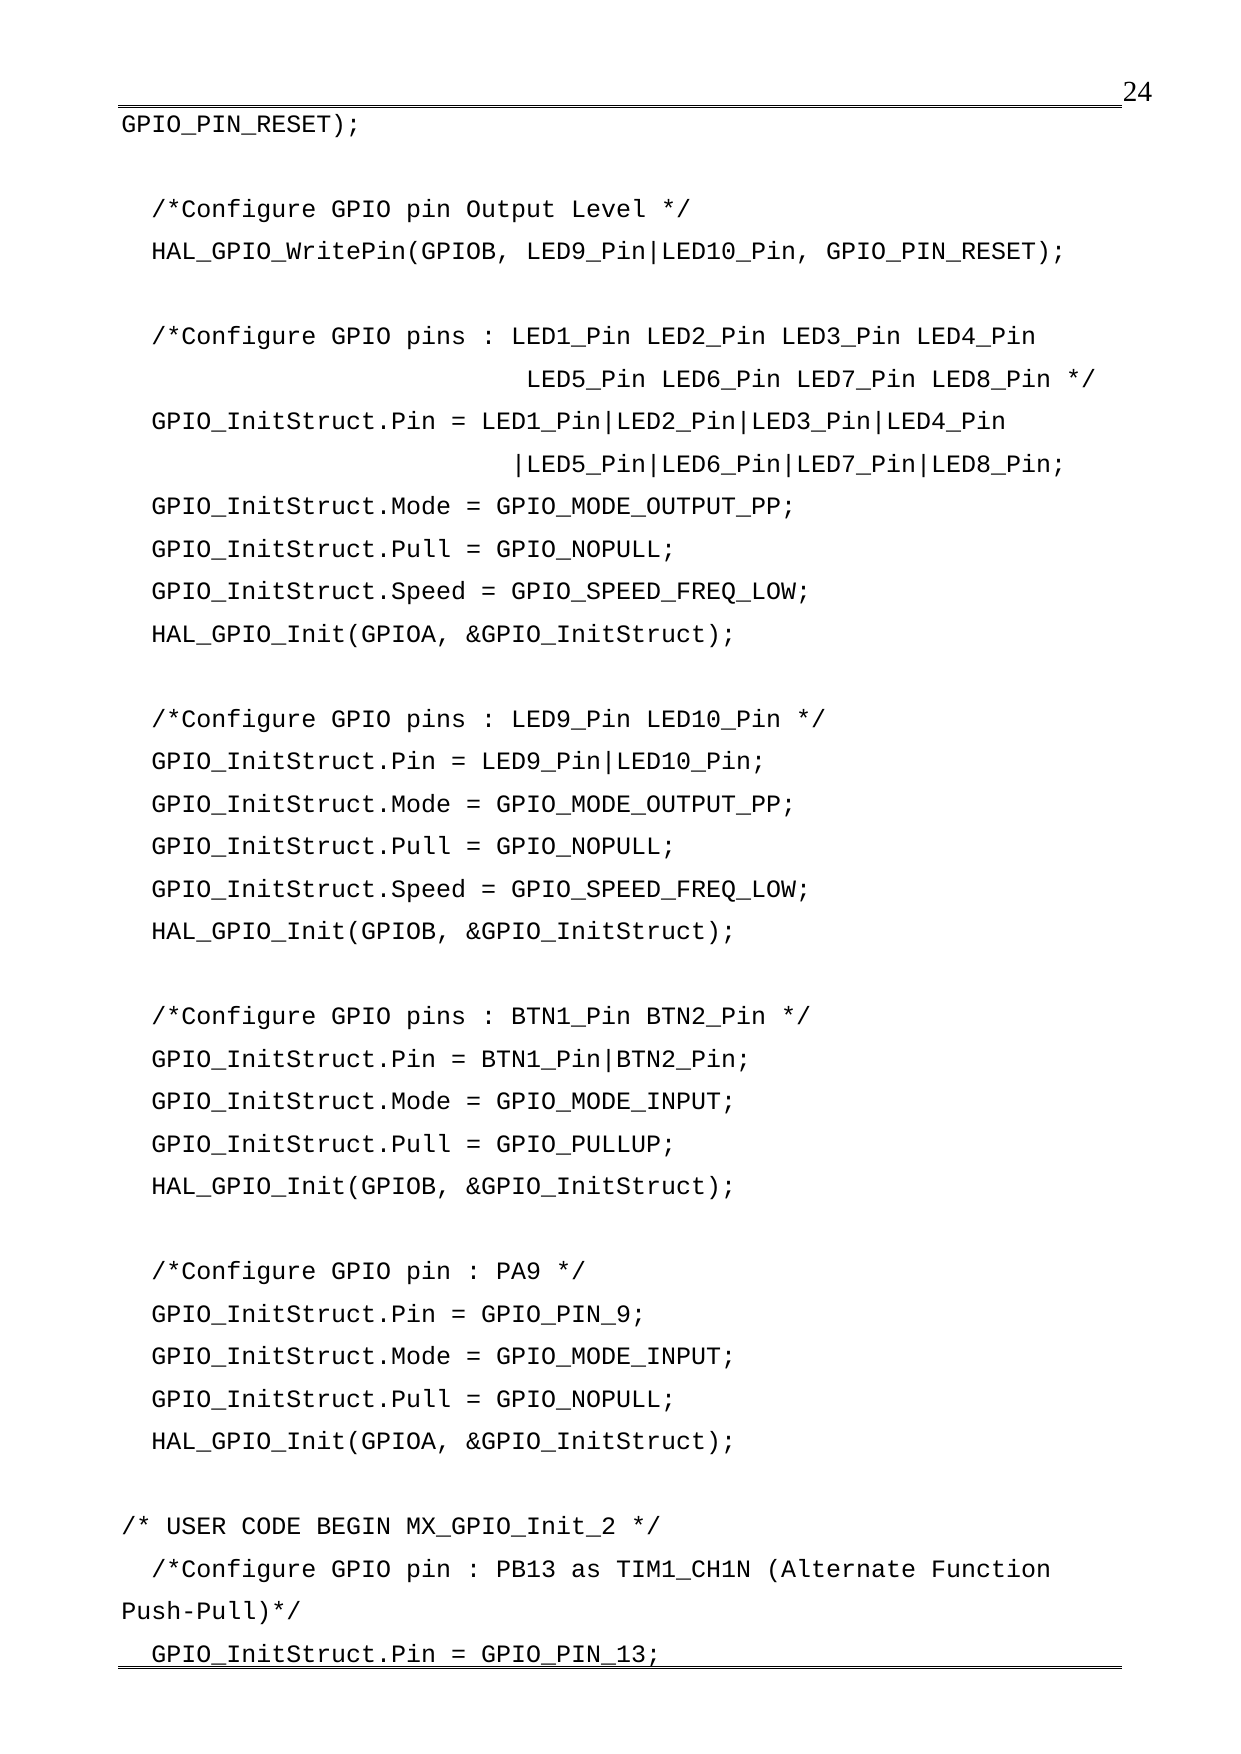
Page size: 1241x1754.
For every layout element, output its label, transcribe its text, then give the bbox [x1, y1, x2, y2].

text /*Configure GPIO pin : PA9 */ [118, 1253, 1122, 1287]
text GPIO_InitStruct.Pin = GPIO_PIN_13; [118, 1635, 1122, 1666]
text GPIO_InitStruct.Pull = GPIO_NOPULL; [118, 828, 1122, 862]
text GPIO_PIN_RESET); [118, 108, 1122, 139]
text LED5_Pin LED6_Pin LED7_Pin LED8_Pin */ [118, 360, 1122, 394]
text /* USER CODE BEGIN MX_GPIO_Init_2 */ [118, 1508, 1122, 1542]
text GPIO_InitStruct.Mode = GPIO_MODE_OUTPUT_PP; [118, 785, 1122, 819]
text GPIO_InitStruct.Pin = BTN1_Pin|BTN2_Pin; [118, 1040, 1122, 1074]
text HAL_GPIO_Init(GPIOB, &GPIO_InitStruct); [118, 1168, 1122, 1202]
text /*Configure GPIO pins : LED1_Pin LED2_Pin LED3_Pin LED4_Pin [118, 318, 1122, 352]
text GPIO_InitStruct.Speed = GPIO_SPEED_FREQ_LOW; [118, 573, 1122, 607]
text GPIO_InitStruct.Pin = LED9_Pin|LED10_Pin; [118, 743, 1122, 777]
text GPIO_InitStruct.Pin = LED1_Pin|LED2_Pin|LED3_Pin|LED4_Pin [118, 403, 1122, 437]
text GPIO_InitStruct.Mode = GPIO_MODE_INPUT; [118, 1083, 1122, 1117]
text GPIO_InitStruct.Pin = GPIO_PIN_9; [118, 1295, 1122, 1329]
text GPIO_InitStruct.Pull = GPIO_NOPULL; [118, 1380, 1122, 1414]
text HAL_GPIO_Init(GPIOA, &GPIO_InitStruct); [118, 615, 1122, 649]
text HAL_GPIO_Init(GPIOA, &GPIO_InitStruct); [118, 1423, 1122, 1457]
text GPIO_InitStruct.Pull = GPIO_PULLUP; [118, 1125, 1122, 1159]
text /*Configure GPIO pins : BTN1_Pin BTN2_Pin */ [118, 998, 1122, 1032]
text /*Configure GPIO pin : PB13 as TIM1_CH1N (Alternate Function Push-Pull)*/ [118, 1550, 1122, 1627]
text |LED5_Pin|LED6_Pin|LED7_Pin|LED8_Pin; [118, 445, 1122, 479]
text GPIO_InitStruct.Speed = GPIO_SPEED_FREQ_LOW; [118, 870, 1122, 904]
text /*Configure GPIO pins : LED9_Pin LED10_Pin */ [118, 700, 1122, 734]
text HAL_GPIO_Init(GPIOB, &GPIO_InitStruct); [118, 913, 1122, 947]
text /*Configure GPIO pin Output Level */ [118, 190, 1122, 224]
text GPIO_InitStruct.Mode = GPIO_MODE_OUTPUT_PP; [118, 488, 1122, 522]
text GPIO_InitStruct.Mode = GPIO_MODE_INPUT; [118, 1338, 1122, 1372]
text HAL_GPIO_WritePin(GPIOB, LED9_Pin|LED10_Pin, GPIO_PIN_RESET); [118, 233, 1122, 267]
text GPIO_InitStruct.Pull = GPIO_NOPULL; [118, 530, 1122, 564]
